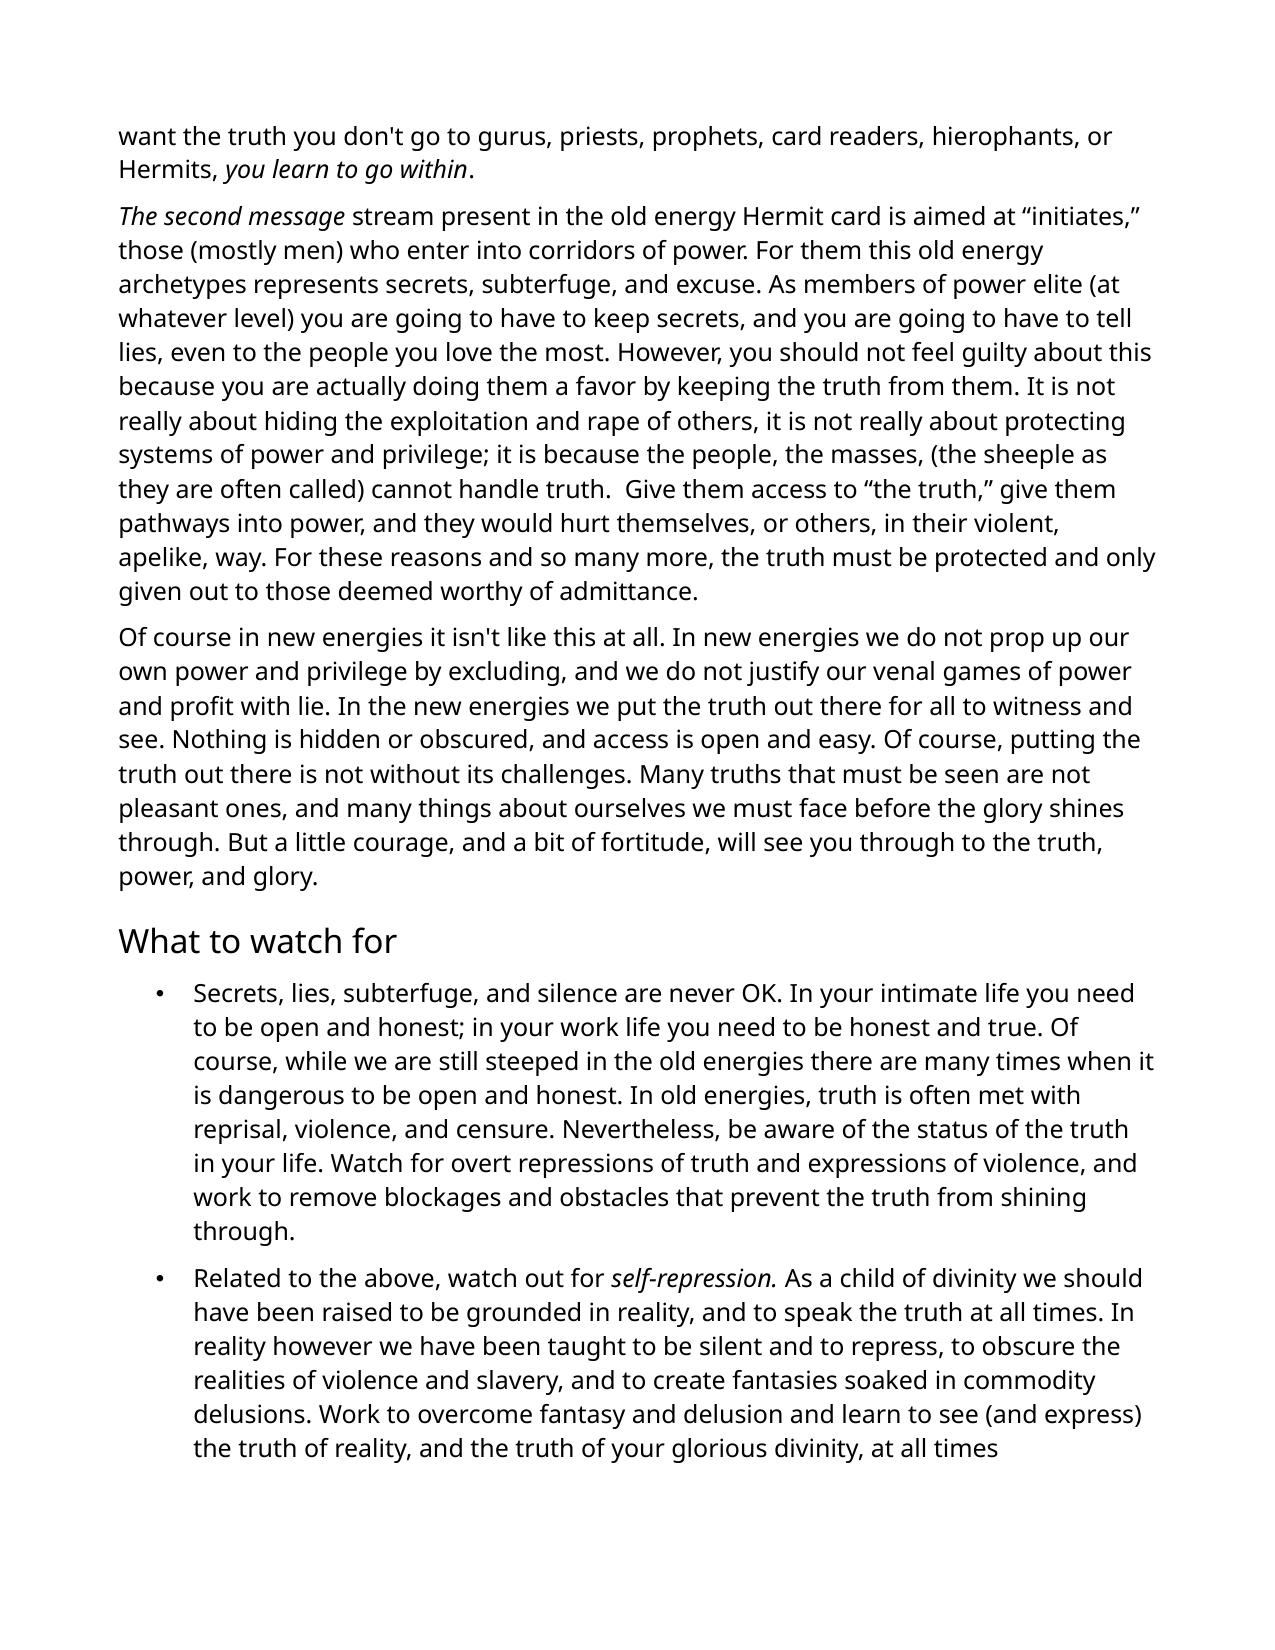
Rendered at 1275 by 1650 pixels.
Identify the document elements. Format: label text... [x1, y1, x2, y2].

list Related to the above, watch out for self-repression. As a child of divinity we should have been raised to be grounded in reality, and to speak the truth at all times. In reality however we have been taught to be silent and to repress, to obscure the realities of violence and slavery, and to create fantasies soaked in commodity delusions. Work to overcome fantasy and delusion and learn to see (and express) the truth of reality, and the truth of your glorious divinity, at all times [156, 1260, 1157, 1465]
text want the truth you don't go to gurus, priests, prophets, card readers, hierophants, or Hermits, you learn to go within. [118, 118, 1157, 186]
text Of course in new energies it isn't like this at all. In new energies we do not prop up our own power and privilege by excluding, and we do not justify our venal games of power and profit with lie. In the new energies we put the truth out there for all to witness and see. Nothing is hidden or obscured, and access is open and easy. Of course, putting the truth out there is not without its challenges. Many truths that must be seen are not pleasant ones, and many things about ourselves we must face before the glory shines through. But a little courage, and a bit of fortitude, will see you through to the truth, power, and glory. [118, 620, 1157, 892]
subtitle What to watch for [118, 917, 1157, 963]
list Secrets, lies, subterfuge, and silence are never OK. In your intimate life you need to be open and honest; in your work life you need to be honest and true. Of course, while we are still steeped in the old energies there are many times when it is dangerous to be open and honest. In old energies, truth is often met with reprisal, violence, and censure. Nevertheless, be aware of the status of the truth in your life. Watch for overt repressions of truth and expressions of violence, and work to remove blockages and obstacles that prevent the truth from shining through. [156, 975, 1157, 1248]
text The second message stream present in the old energy Hermit card is aimed at “initiates,” those (mostly men) who enter into corridors of power. For them this old energy archetypes represents secrets, subterfuge, and excuse. As members of power elite (at whatever level) you are going to have to keep secrets, and you are going to have to tell lies, even to the people you love the most. However, you should not feel guilty about this because you are actually doing them a favor by keeping the truth from them. It is not really about hiding the exploitation and rape of others, it is not really about protecting systems of power and privilege; it is because the people, the masses, (the sheeple as they are often called) cannot handle truth. Give them access to “the truth,” give them pathways into power, and they would hurt themselves, or others, in their violent, apelike, way. For these reasons and so many more, the truth must be protected and only given out to those deemed worthy of admittance. [118, 199, 1157, 607]
